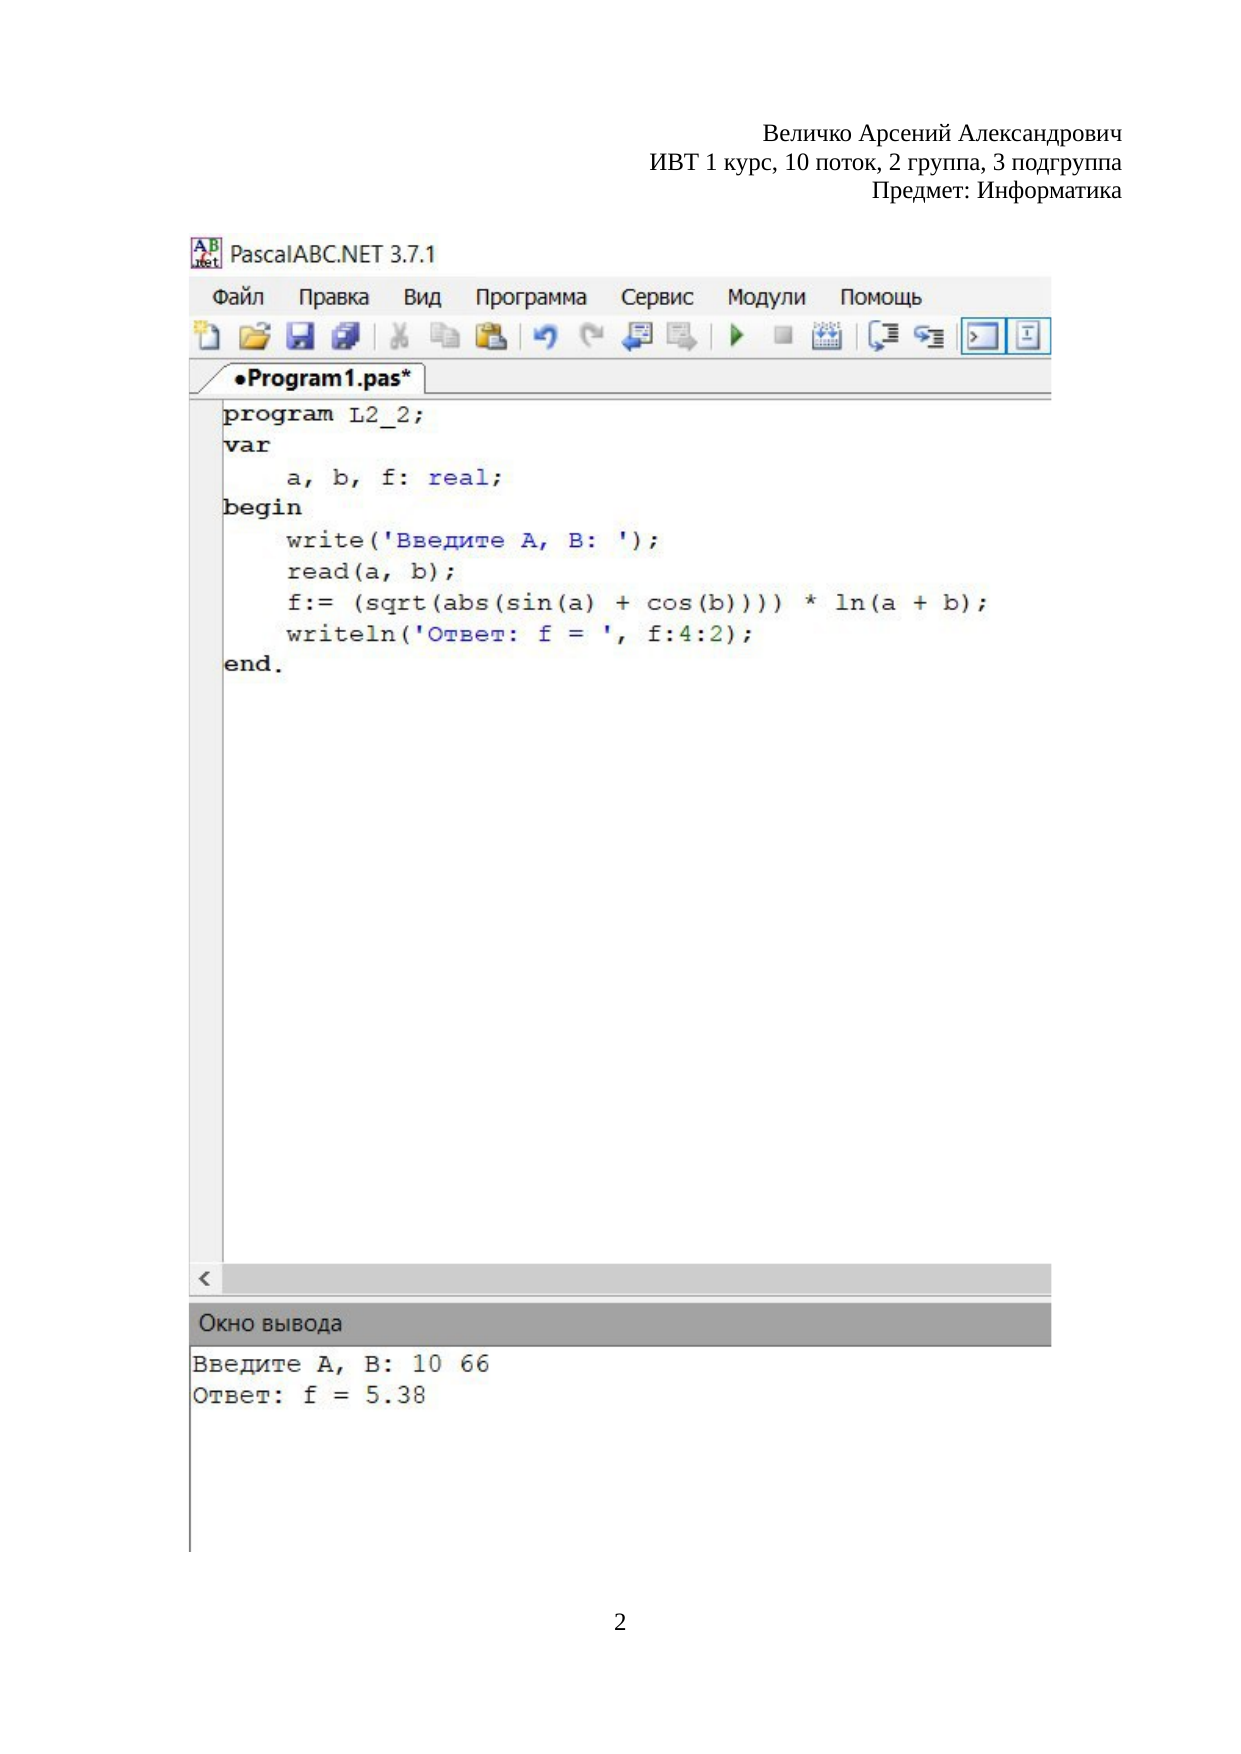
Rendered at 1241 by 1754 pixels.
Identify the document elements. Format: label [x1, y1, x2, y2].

picture [188, 233, 1052, 1552]
